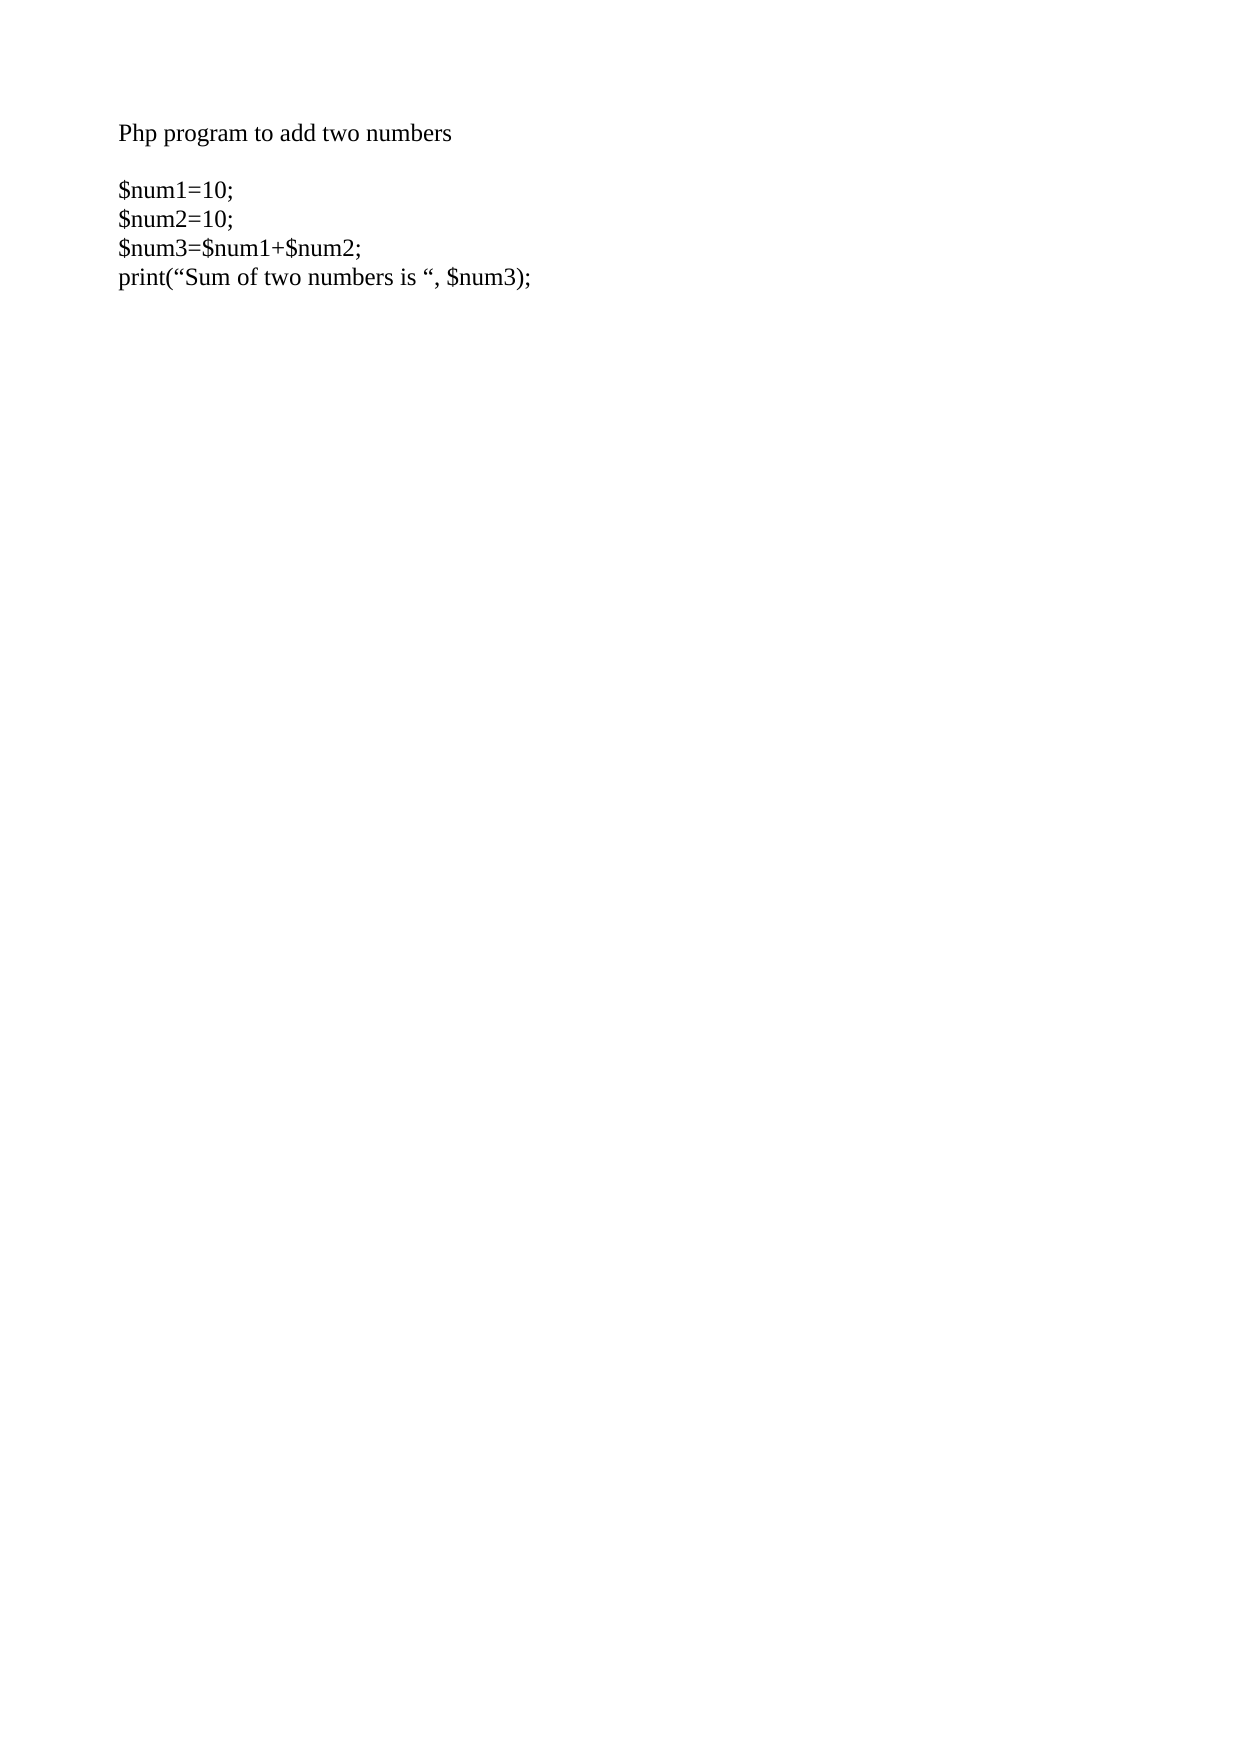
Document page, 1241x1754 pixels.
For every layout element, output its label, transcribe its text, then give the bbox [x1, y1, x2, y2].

text $num3=$num1+$num2; [118, 233, 1122, 262]
text $num1=10; [118, 176, 1122, 204]
text print(“Sum of two numbers is “, $num3); [118, 262, 1122, 291]
text Php program to add two numbers [118, 118, 1122, 147]
text $num2=10; [118, 204, 1122, 233]
